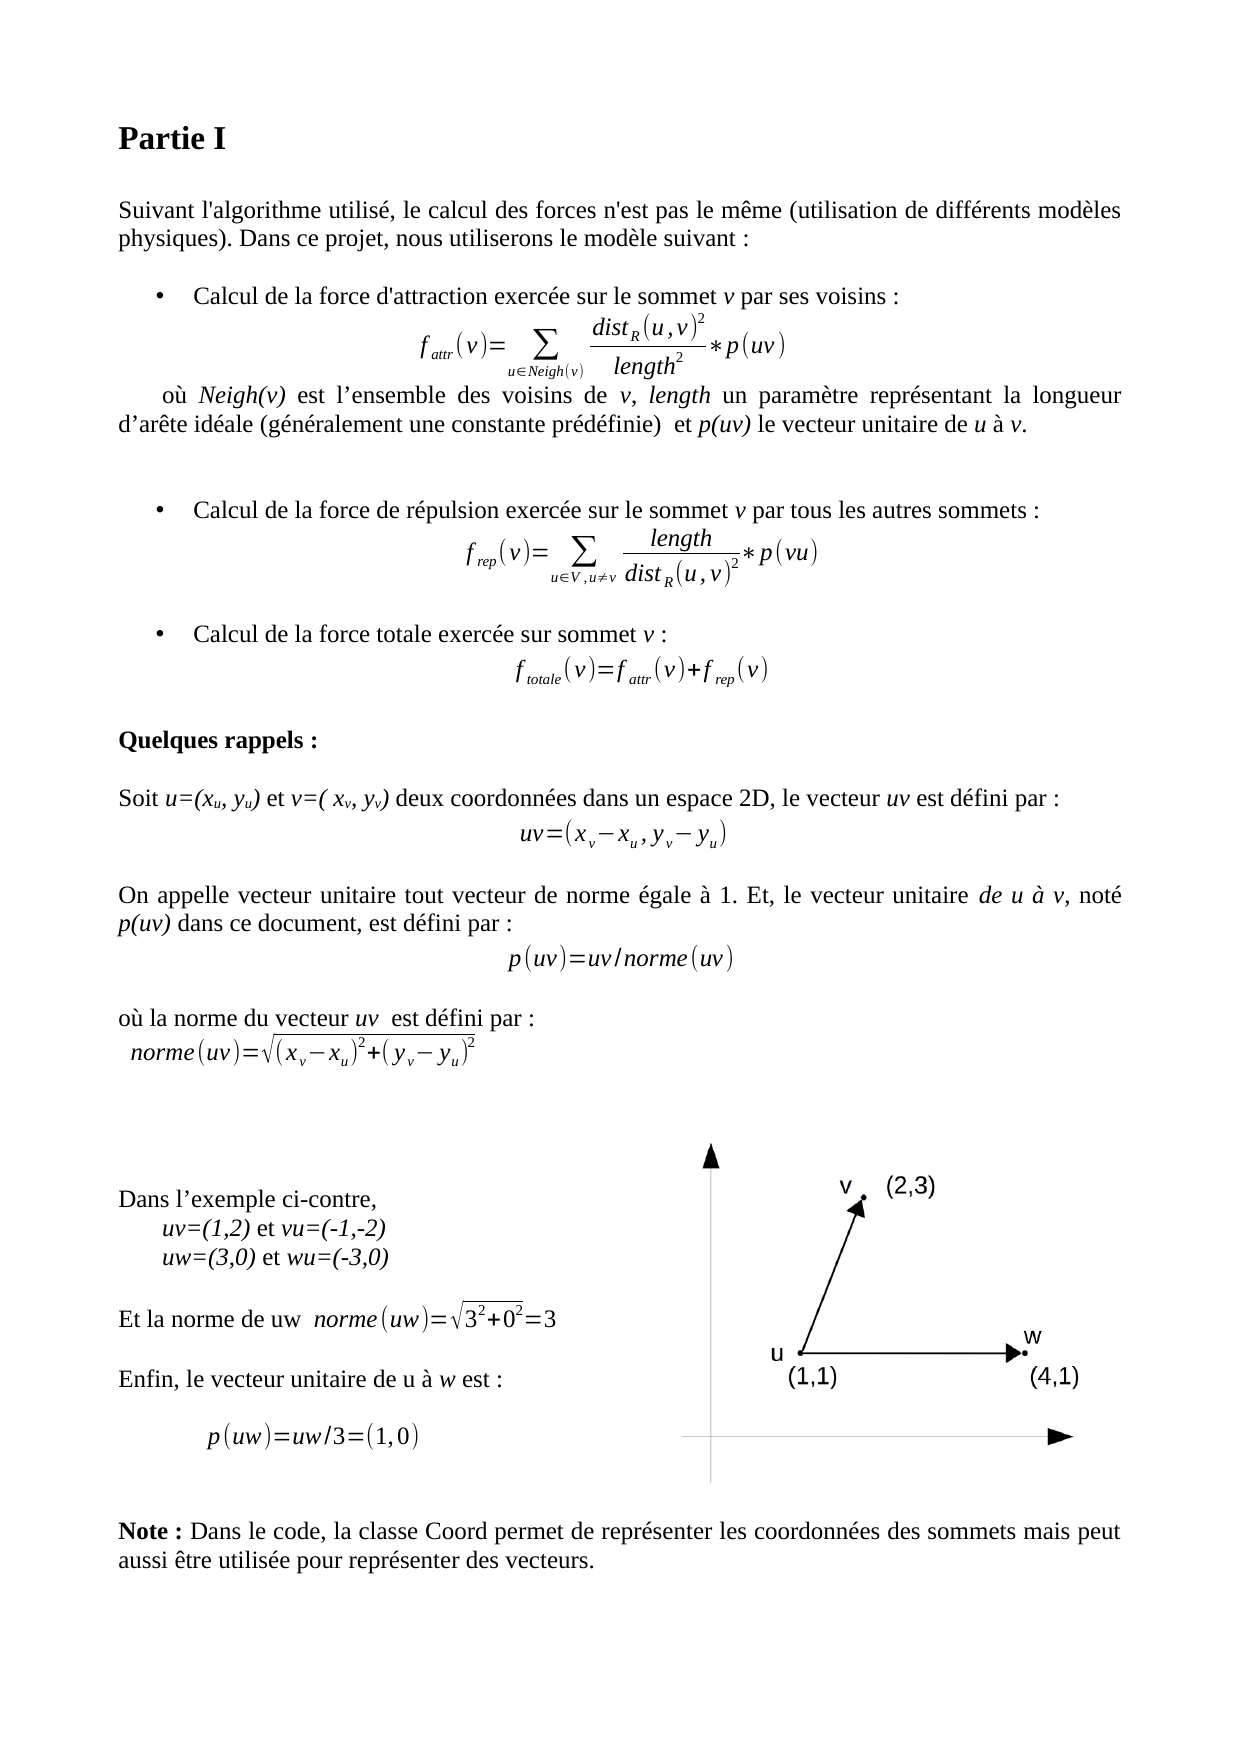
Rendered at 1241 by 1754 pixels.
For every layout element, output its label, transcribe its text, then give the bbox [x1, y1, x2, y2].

text uw=(3,0) et wu=(-3,0) [118, 1242, 670, 1271]
text Dans l’exemple ci-contre, [118, 1184, 670, 1213]
text Partie I [118, 118, 1122, 156]
text Note : Dans le code, la classe Coord permet de représenter les coordonnées des sommets mais peut aussi être utilisée pour représenter des vecteurs. [118, 1516, 1122, 1573]
text Suivant l'algorithme utilisé, le calcul des forces n'est pas le même (utilisation de différents modèles physiques). Dans ce projet, nous utiliserons le modèle suivant : [118, 195, 1122, 252]
text [1092, 1213, 1122, 1242]
text [1092, 1364, 1122, 1393]
text [1092, 1299, 1122, 1335]
list Calcul de la force totale exercée sur sommet v : [156, 619, 1122, 648]
list Calcul de la force d'attraction exercée sur le sommet v par ses voisins : [156, 281, 1122, 310]
text Quelques rappels : [118, 725, 1122, 754]
text Soit u=(xu, yu) et v=( xv, yv) deux coordonnées dans un espace 2D, le vecteur uv est défini par : [118, 783, 1122, 812]
text On appelle vecteur unitaire tout vecteur de norme égale à 1. Et, le vecteur unitaire de u à v, noté p(uv) dans ce document, est défini par : [118, 880, 1122, 937]
text Et la norme de uw [118, 1299, 670, 1335]
picture [670, 1127, 1092, 1484]
text [1092, 1242, 1122, 1271]
text [1092, 1184, 1122, 1213]
text où la norme du vecteur uv est défini par : [118, 1003, 1122, 1031]
text où Neigh(v) est l’ensemble des voisins de v, length un paramètre représentant la longueur d’arête idéale (généralement une constante prédéfinie) et p(uv) le vecteur unitaire de u à v. [118, 380, 1122, 438]
text uv=(1,2) et vu=(-1,-2) [118, 1213, 670, 1242]
list Calcul de la force de répulsion exercée sur le sommet v par tous les autres sommets : [156, 495, 1122, 524]
text Enfin, le vecteur unitaire de u à w est : [118, 1364, 670, 1393]
